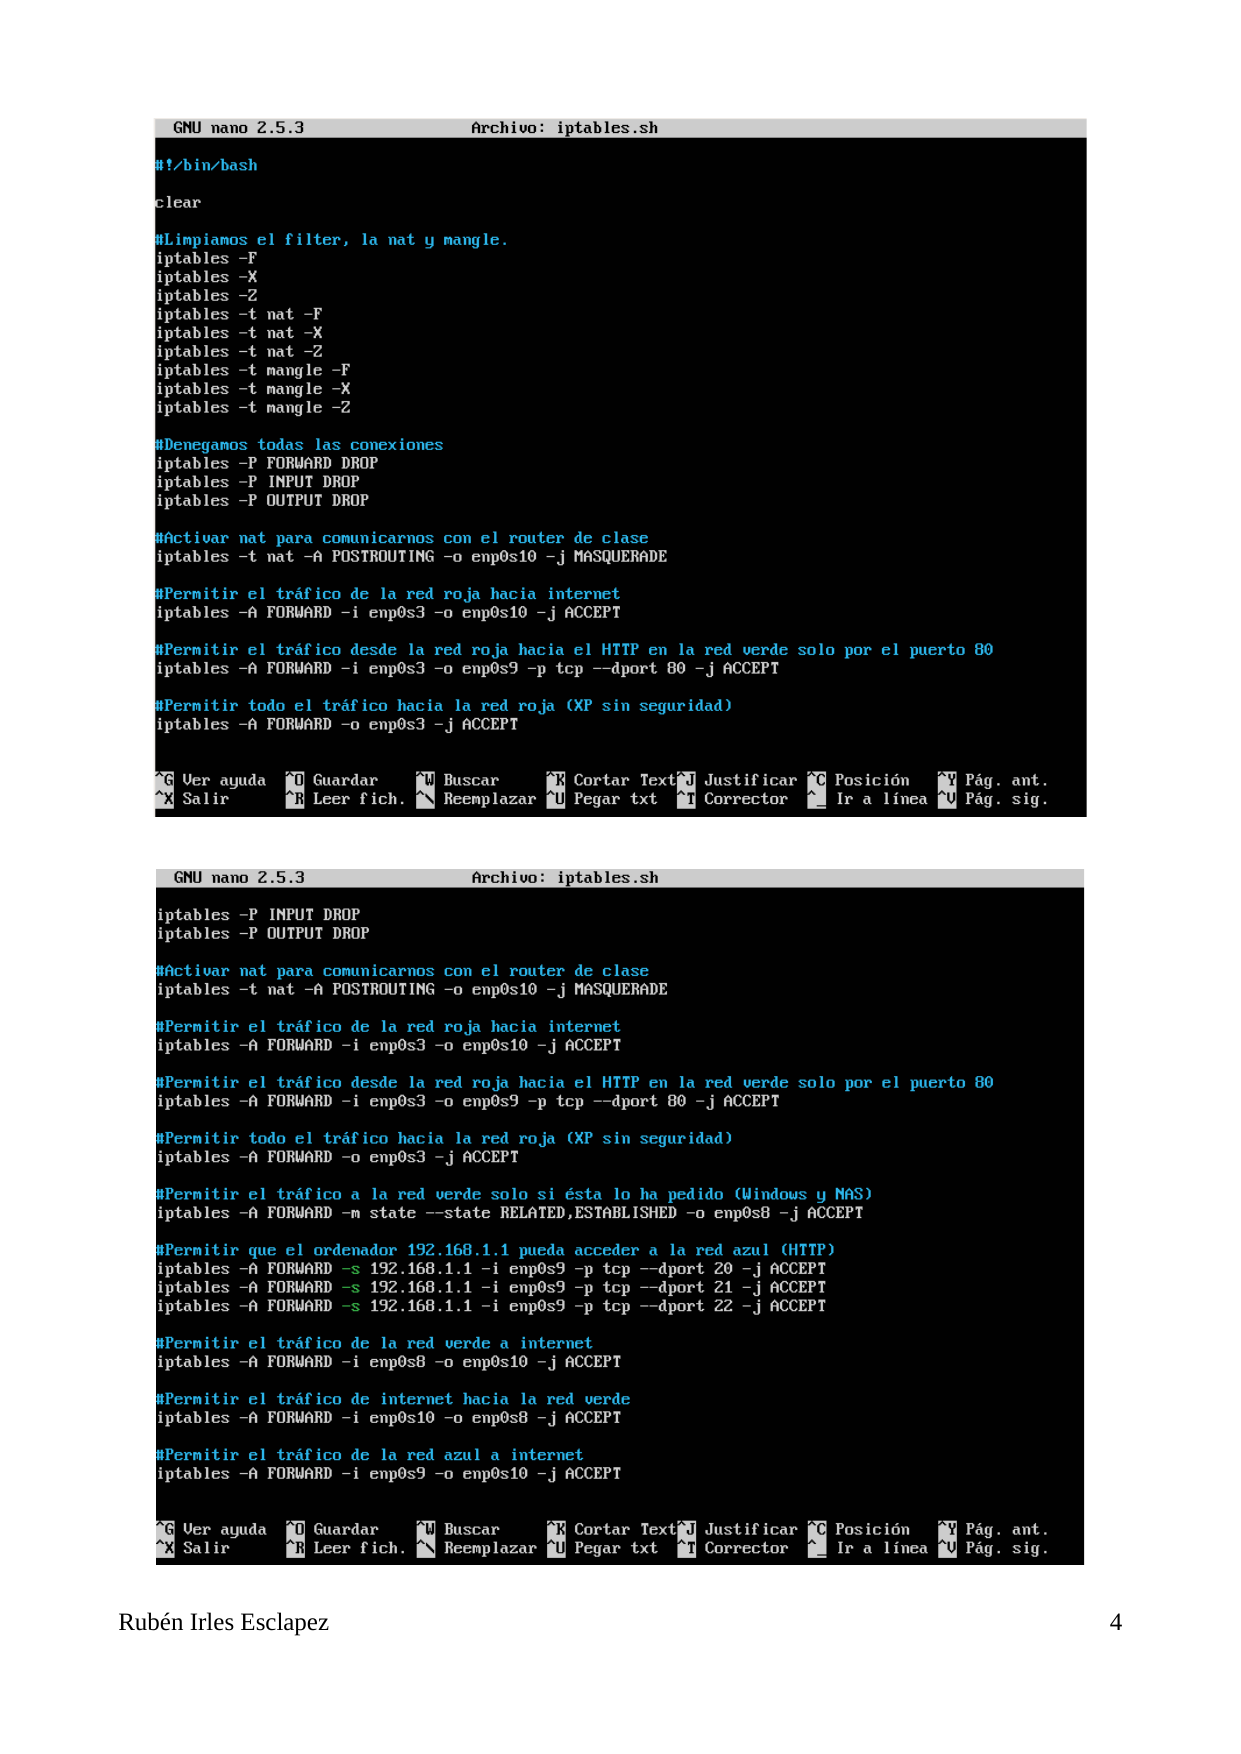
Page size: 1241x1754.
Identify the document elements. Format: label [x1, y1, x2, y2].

picture [156, 869, 1085, 1565]
picture [153, 118, 1087, 817]
